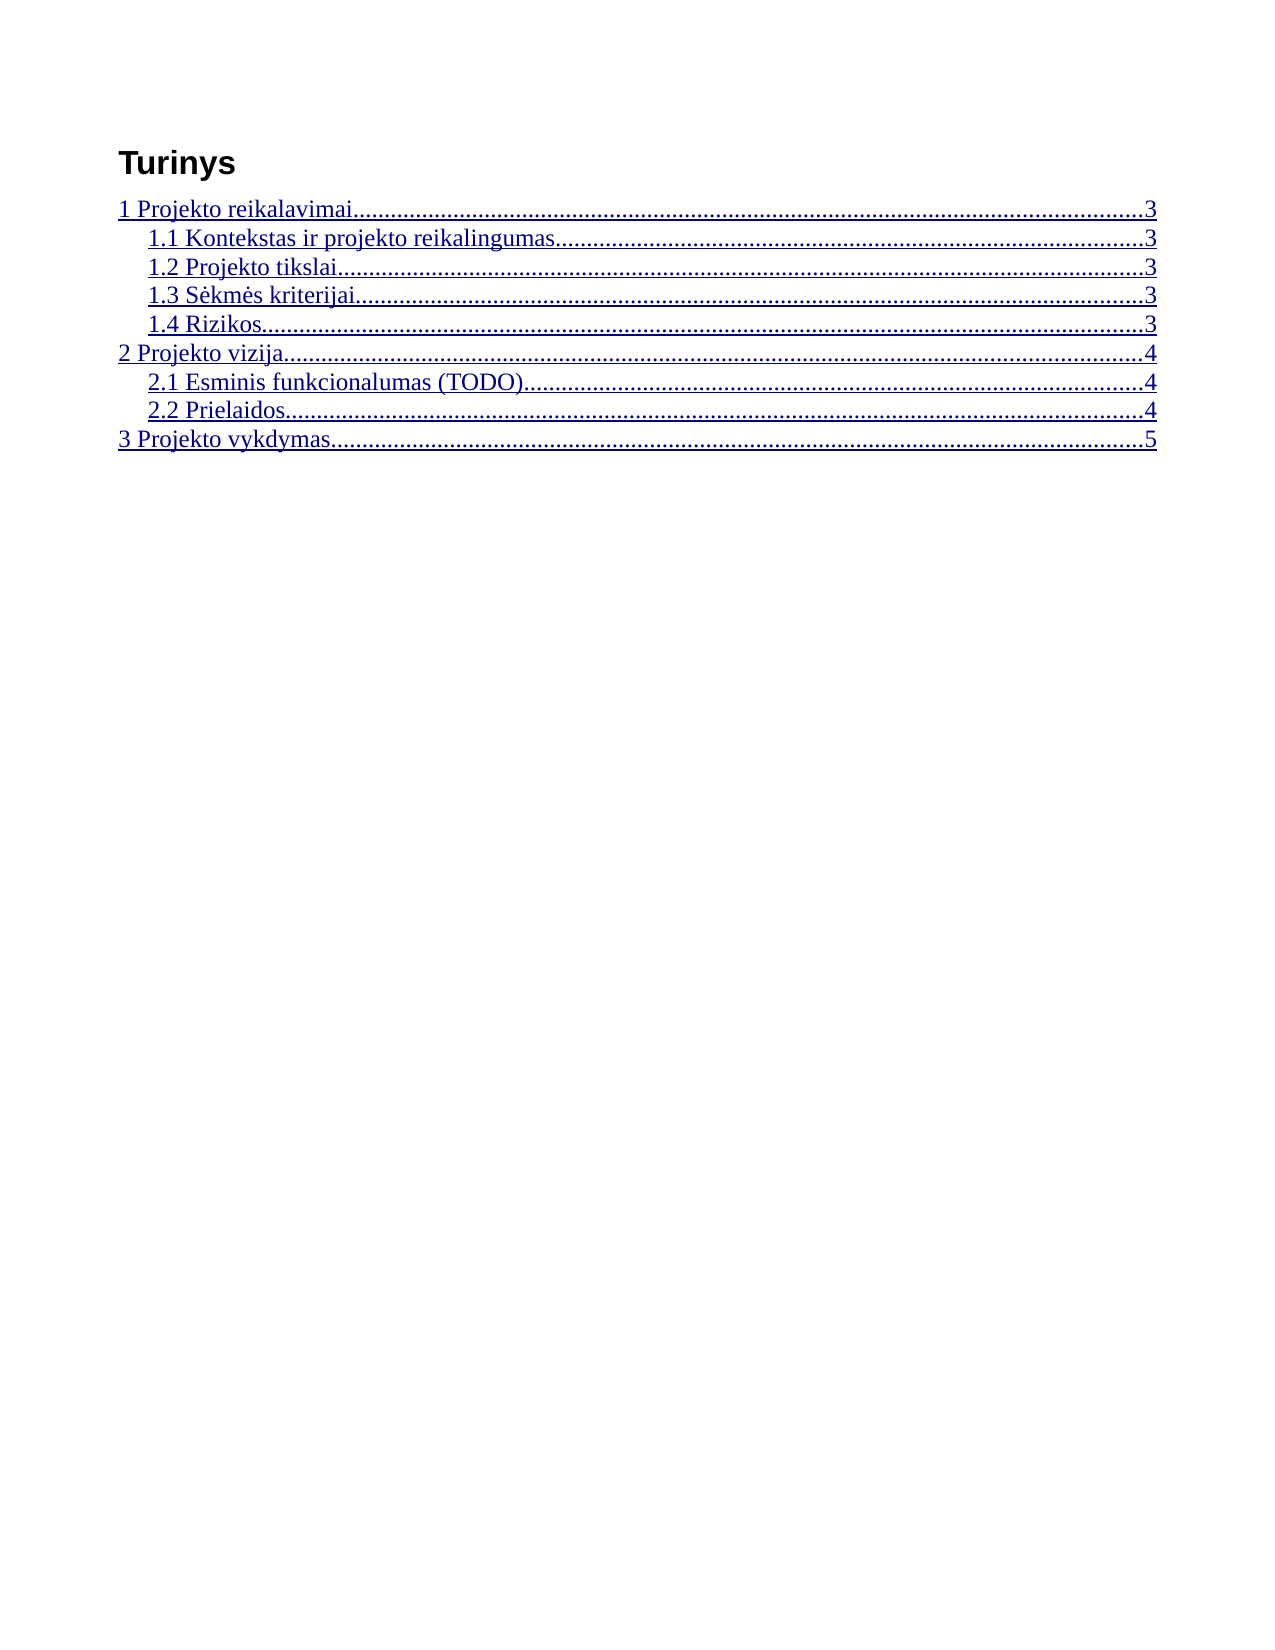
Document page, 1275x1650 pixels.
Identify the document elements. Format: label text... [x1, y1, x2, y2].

text 1 Projekto reikalavimai 3 [118, 194, 1157, 219]
text 1.1 Kontekstas ir projekto reikalingumas 3 [148, 223, 1157, 248]
text 1.3 Sėkmės kriterijai 3 [148, 280, 1157, 305]
text 3 Projekto vykdymas 5 [118, 424, 1157, 449]
text 1.2 Projekto tikslai 3 [148, 252, 1157, 277]
text 1.4 Rizikos 3 [148, 309, 1157, 334]
text 2.2 Prielaidos 4 [148, 395, 1157, 420]
subtitle Turinys [118, 143, 1157, 182]
text 2.1 Esminis funkcionalumas (TODO) 4 [148, 367, 1157, 392]
text 2 Projekto vizija 4 [118, 338, 1157, 363]
